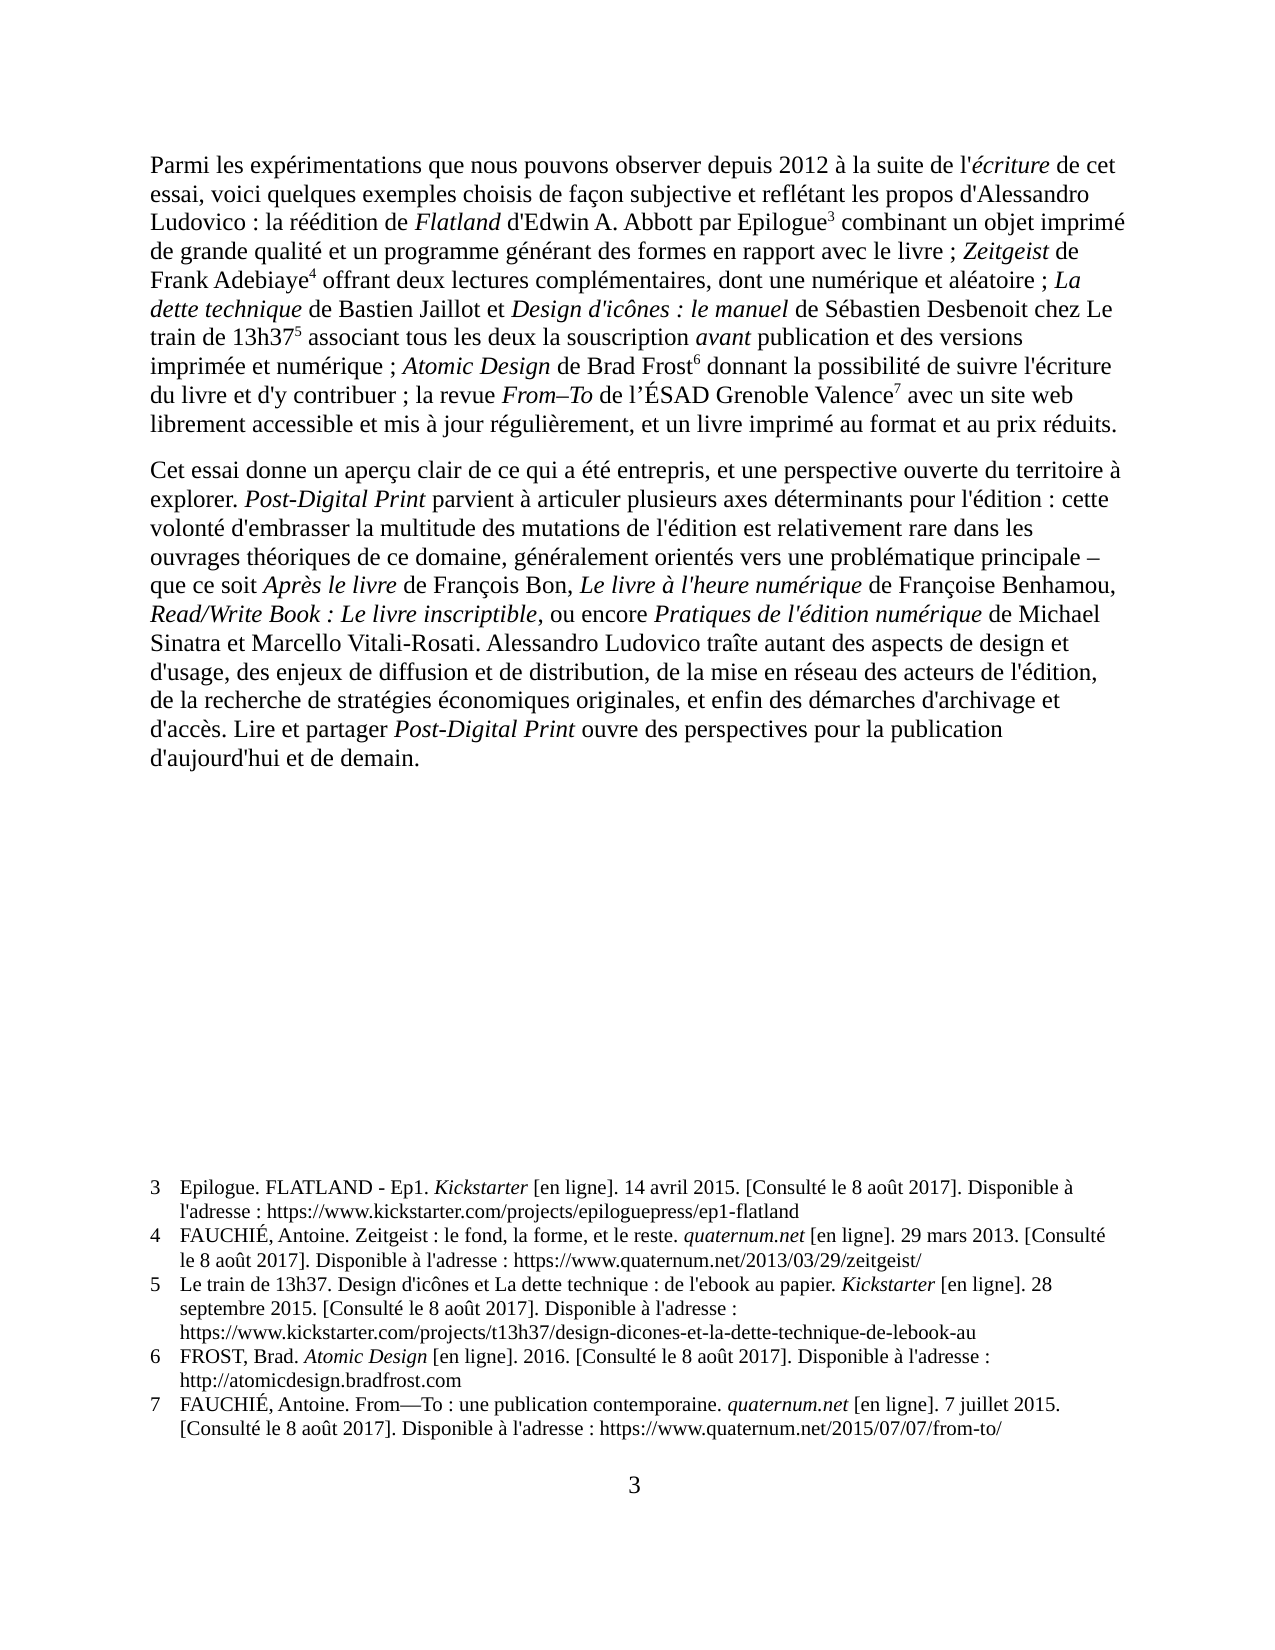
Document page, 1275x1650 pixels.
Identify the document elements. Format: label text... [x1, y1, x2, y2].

text FROST, Brad. Atomic Design [en ligne]. 2016. [Consulté le 8 août 2017]. Disponible à l'adresse : http://atomicdesign.bradfrost.com [150, 1344, 1125, 1392]
text FAUCHIÉ, Antoine. From—To : une publication contemporaine. quaternum.net [en ligne]. 7 juillet 2015. [Consulté le 8 août 2017]. Disponible à l'adresse : https://www.quaternum.net/2015/07/07/from-to/ [150, 1392, 1125, 1440]
text Epilogue. FLATLAND - Ep1. Kickstarter [en ligne]. 14 avril 2015. [Consulté le 8 août 2017]. Disponible à l'adresse : https://www.kickstarter.com/projects/epiloguepress/ep1-flatland [150, 1175, 1125, 1223]
text Le train de 13h37. Design d'icônes et La dette technique : de l'ebook au papier. Kickstarter [en ligne]. 28 septembre 2015. [Consulté le 8 août 2017]. Disponible à l'adresse : https://www.kickstarter.com/projects/t13h37/design-dicones-et-la-dette-technique-de-lebook-au [150, 1272, 1125, 1344]
text Cet essai donne un aperçu clair de ce qui a été entrepris, et une perspective ouverte du territoire à explorer. Post-Digital Print parvient à articuler plusieurs axes déterminants pour l'édition : cette volonté d'embrasser la multitude des mutations de l'édition est relativement rare dans les ouvrages théoriques de ce domaine, généralement orientés vers une problématique principale – que ce soit Après le livre de François Bon, Le livre à l'heure numérique de Françoise Benhamou, Read/Write Book : Le livre inscriptible, ou encore Pratiques de l'édition numérique de Michael Sinatra et Marcello Vitali-Rosati. Alessandro Ludovico traîte autant des aspects de design et d'usage, des enjeux de diffusion et de distribution, de la mise en réseau des acteurs de l'édition, de la recherche de stratégies économiques originales, et enfin des démarches d'archivage et d'accès. Lire et partager Post-Digital Print ouvre des perspectives pour la publication d'aujourd'hui et de demain. [150, 455, 1125, 772]
text Parmi les expérimentations que nous pouvons observer depuis 2012 à la suite de l'écriture de cet essai, voici quelques exemples choisis de façon subjective et reflétant les propos d'Alessandro Ludovico : la réédition de Flatland d'Edwin A. Abbott par Epilogue combinant un objet imprimé de grande qualité et un programme générant des formes en rapport avec le livre ; Zeitgeist de Frank Adebiaye offrant deux lectures complémentaires, dont une numérique et aléatoire ; La dette technique de Bastien Jaillot et Design d'icônes : le manuel de Sébastien Desbenoit chez Le train de 13h37 associant tous les deux la souscription avant publication et des versions imprimée et numérique ; Atomic Design de Brad Frost donnant la possibilité de suivre l'écriture du livre et d'y contribuer ; la revue From–To de l’ÉSAD Grenoble Valence avec un site web librement accessible et mis à jour régulièrement, et un livre imprimé au format et au prix réduits. [150, 150, 1125, 437]
text FAUCHIÉ, Antoine. Zeitgeist : le fond, la forme, et le reste. quaternum.net [en ligne]. 29 mars 2013. [Consulté le 8 août 2017]. Disponible à l'adresse : https://www.quaternum.net/2013/03/29/zeitgeist/ [150, 1223, 1125, 1272]
